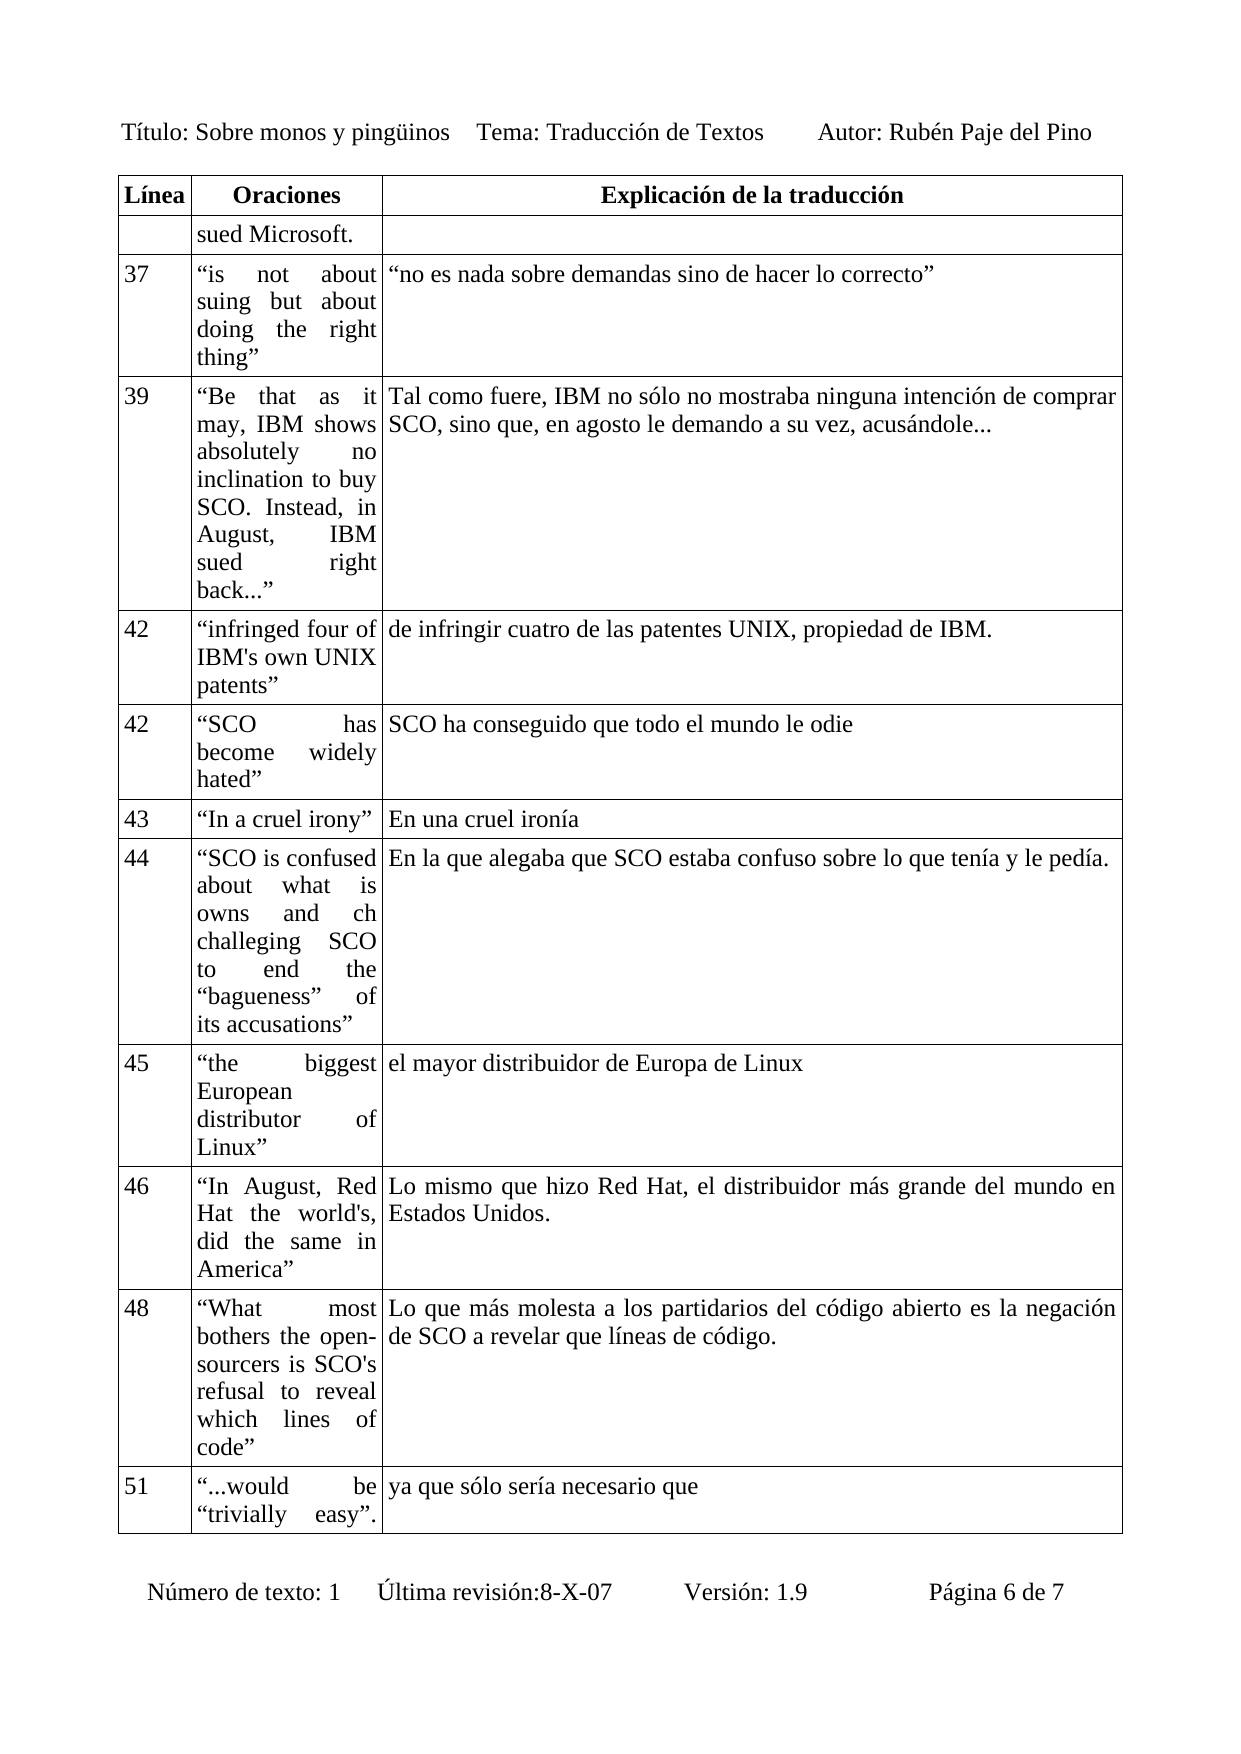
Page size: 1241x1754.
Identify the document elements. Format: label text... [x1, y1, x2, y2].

table_cell 48 [119, 1290, 191, 1466]
table_cell Lo mismo que hizo Red Hat, el distribuidor más grande del mundo en Estados Unidos. [383, 1167, 1122, 1288]
table_header Oraciones [192, 176, 382, 214]
table_cell 39 [119, 377, 191, 609]
table_cell “infringed four of IBM's own UNIX patents” [192, 611, 382, 704]
table_cell ya que sólo sería necesario que [383, 1467, 1122, 1533]
table_cell “no es nada sobre demandas sino de hacer lo correcto” [383, 255, 1122, 376]
table_cell 42 [119, 611, 191, 704]
table_cell “is not about suing but about doing the right thing” [192, 255, 382, 376]
table_cell Lo que más molesta a los partidarios del código abierto es la negación de SCO a revelar que líneas de código. [383, 1290, 1122, 1466]
table_cell Tal como fuere, IBM no sólo no mostraba ninguna intención de comprar SCO, sino que, en agosto le demando a su vez, acusándole... [383, 377, 1122, 609]
table_cell “SCO is confused about what is owns and ch challeging SCO to end the “bagueness” of its accusations” [192, 839, 382, 1044]
table_cell [383, 216, 1122, 254]
table_cell “Be that as it may, IBM shows absolutely no inclination to buy SCO. Instead, in August, IBM sued right back...” [192, 377, 382, 609]
table_cell 44 [119, 839, 191, 1044]
table_cell el mayor distribuidor de Europa de Linux [383, 1045, 1122, 1166]
table_cell “the biggest European distributor of Linux” [192, 1045, 382, 1166]
table_cell “...would be “trivially easy”. [192, 1467, 382, 1533]
table_cell 45 [119, 1045, 191, 1166]
table_cell “SCO has become widely hated” [192, 705, 382, 799]
table_cell “In a cruel irony” [192, 800, 382, 838]
table_cell de infringir cuatro de las patentes UNIX, propiedad de IBM. [383, 611, 1122, 704]
table_cell sued Microsoft. [192, 216, 382, 254]
table_cell SCO ha conseguido que todo el mundo le odie [383, 705, 1122, 799]
table_header Línea [119, 176, 191, 214]
table_cell “What most bothers the open-sourcers is SCO's refusal to reveal which lines of code” [192, 1290, 382, 1466]
table_cell “In August, Red Hat the world's, did the same in America” [192, 1167, 382, 1288]
table_cell En una cruel ironía [383, 800, 1122, 838]
table_cell [119, 216, 191, 254]
table_cell 42 [119, 705, 191, 799]
table_cell 37 [119, 255, 191, 376]
table_cell 43 [119, 800, 191, 838]
table_cell 51 [119, 1467, 191, 1533]
table_cell 46 [119, 1167, 191, 1288]
table_cell En la que alegaba que SCO estaba confuso sobre lo que tenía y le pedía. [383, 839, 1122, 1044]
table_header Explicación de la traducción [383, 176, 1122, 214]
